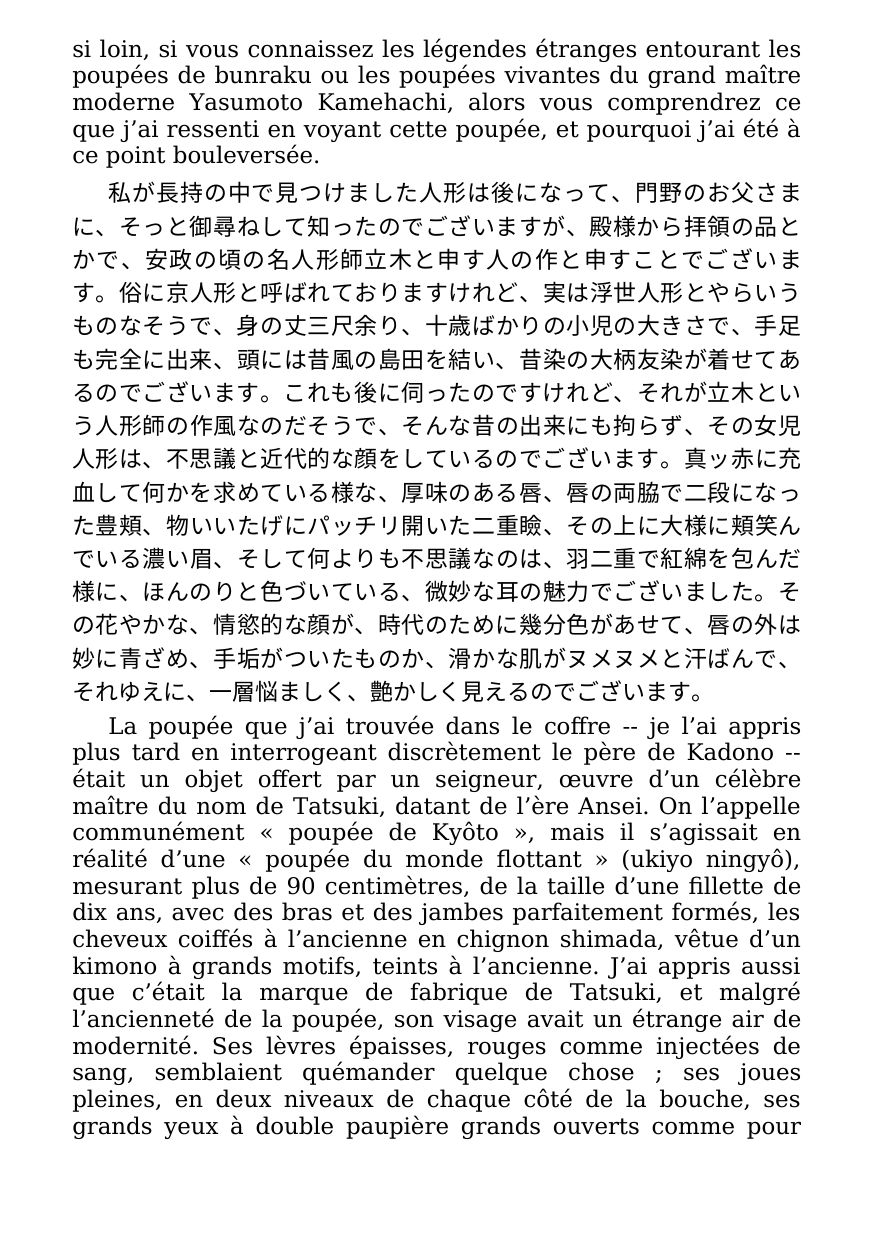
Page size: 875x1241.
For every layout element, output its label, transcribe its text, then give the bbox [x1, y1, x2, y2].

text si loin, si vous connaissez les légendes étranges entourant les poupées de bunraku ou les poupées vivantes du grand maître moderne Yasumoto Kamehachi, alors vous comprendrez ce que j’ai ressenti en voyant cette poupée, et pourquoi j’ai été à ce point bouleversée. [72, 36, 802, 169]
text La poupée que j’ai trouvée dans le coffre -- je l’ai appris plus tard en interrogeant discrètement le père de Kadono -- était un objet offert par un seigneur, œuvre d’un célèbre maître du nom de Tatsuki, datant de l’ère Ansei. On l’appelle communément « poupée de Kyôto », mais il s’agissait en réalité d’une « poupée du monde flottant » (ukiyo ningyô), mesurant plus de 90 centimètres, de la taille d’une fillette de dix ans, avec des bras et des jambes parfaitement formés, les cheveux coiffés à l’ancienne en chignon shimada, vêtue d’un kimono à grands motifs, teints à l’ancienne. J’ai appris aussi que c’était la marque de fabrique de Tatsuki, et malgré l’ancienneté de la poupée, son visage avait un étrange air de modernité. Ses lèvres épaisses, rouges comme injectées de sang, semblaient quémander quelque chose ; ses joues pleines, en deux niveaux de chaque côté de la bouche, ses grands yeux à double paupière grands ouverts comme pour [72, 713, 802, 1139]
text 私が長持の中で見つけました人形は後になって、門野のお父さまに、そっと御尋ねして知ったのでございますが、殿様から拝領の品とかで、安政の頃の名人形師立木と申す人の作と申すことでございます。俗に京人形と呼ばれておりますけれど、実は浮世人形とやらいうものなそうで、身の丈三尺余り、十歳ばかりの小児の大きさで、手足も完全に出来、頭には昔風の島田を結い、昔染の大柄友染が着せてあるのでございます。これも後に伺ったのですけれど、それが立木という人形師の作風なのだそうで、そんな昔の出来にも拘らず、その女児人形は、不思議と近代的な顔をしているのでございます。真ッ赤に充血して何かを求めている様な、厚味のある唇、唇の両脇で二段になった豊頬、物いいたげにパッチリ開いた二重瞼、その上に大様に頬笑んでいる濃い眉、そして何よりも不思議なのは、羽二重で紅綿を包んだ様に、ほんのりと色づいている、微妙な耳の魅力でございました。その花やかな、情慾的な顔が、時代のために幾分色があせて、唇の外は妙に青ざめ、手垢がついたものか、滑かな肌がヌメヌメと汗ばんで、それゆえに、一層悩ましく、艶かしく見えるのでございます。 [72, 175, 802, 707]
